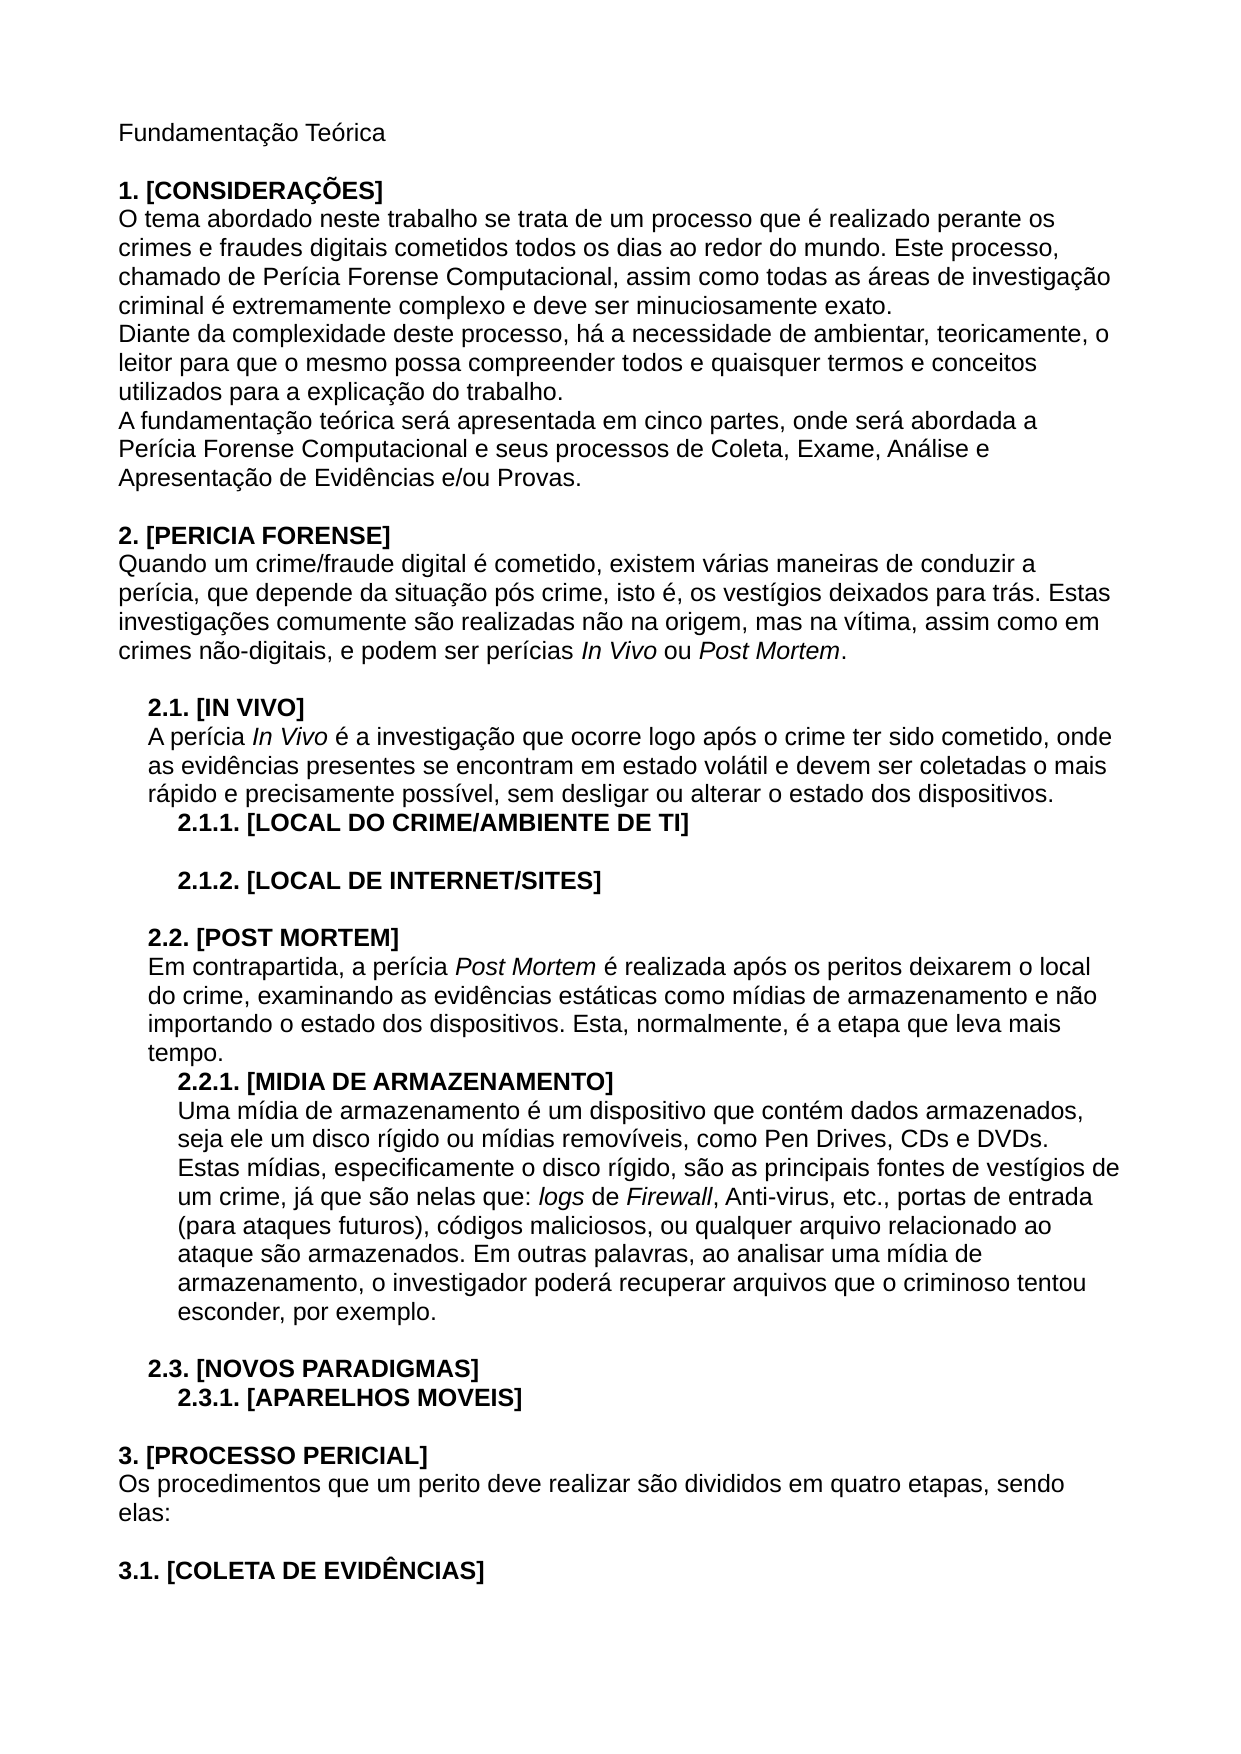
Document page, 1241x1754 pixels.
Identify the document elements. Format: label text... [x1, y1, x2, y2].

text 2.2. [POST MORTEM] [148, 923, 1122, 952]
text 2.3. [NOVOS PARADIGMAS] [148, 1354, 1122, 1383]
text 3.1. [COLETA DE EVIDÊNCIAS] [118, 1556, 1122, 1584]
text 2.1. [IN VIVO] [148, 693, 1122, 722]
text Em contrapartida, a perícia Post Mortem é realizada após os peritos deixarem o local do crime, examinando as evidências estáticas como mídias de armazenamento e não importando o estado dos dispositivos. Esta, normalmente, é a etapa que leva mais tempo. [148, 952, 1122, 1067]
text O tema abordado neste trabalho se trata de um processo que é realizado perante os crimes e fraudes digitais cometidos todos os dias ao redor do mundo. Este processo, chamado de Perícia Forense Computacional, assim como todas as áreas de investigação criminal é extremamente complexo e deve ser minuciosamente exato. [118, 204, 1122, 319]
text Diante da complexidade deste processo, há a necessidade de ambientar, teoricamente, o leitor para que o mesmo possa compreender todos e quaisquer termos e conceitos utilizados para a explicação do trabalho. [118, 319, 1122, 406]
text 2.2.1. [MIDIA DE ARMAZENAMENTO] [177, 1067, 1122, 1096]
text 2.3.1. [APARELHOS MOVEIS] [177, 1383, 1122, 1412]
text 3. [PROCESSO PERICIAL] [118, 1441, 1122, 1469]
text Os procedimentos que um perito deve realizar são divididos em quatro etapas, sendo elas: [118, 1469, 1122, 1527]
text Fundamentação Teórica [118, 118, 1122, 147]
text Quando um crime/fraude digital é cometido, existem várias maneiras de conduzir a perícia, que depende da situação pós crime, isto é, os vestígios deixados para trás. Estas investigações comumente são realizadas não na origem, mas na vítima, assim como em crimes não-digitais, e podem ser perícias In Vivo ou Post Mortem. [118, 549, 1122, 664]
text A perícia In Vivo é a investigação que ocorre logo após o crime ter sido cometido, onde as evidências presentes se encontram em estado volátil e devem ser coletadas o mais rápido e precisamente possível, sem desligar ou alterar o estado dos dispositivos. [148, 722, 1122, 808]
text Estas mídias, especificamente o disco rígido, são as principais fontes de vestígios de um crime, já que são nelas que: logs de Firewall, Anti-virus, etc., portas de entrada (para ataques futuros), códigos maliciosos, ou qualquer arquivo relacionado ao ataque são armazenados. Em outras palavras, ao analisar uma mídia de armazenamento, o investigador poderá recuperar arquivos que o criminoso tentou esconder, por exemplo. [177, 1153, 1122, 1326]
text A fundamentação teórica será apresentada em cinco partes, onde será abordada a Perícia Forense Computacional e seus processos de Coleta, Exame, Análise e Apresentação de Evidências e/ou Provas. [118, 406, 1122, 492]
text 2. [PERICIA FORENSE] [118, 521, 1122, 549]
text 2.1.2. [LOCAL DE INTERNET/SITES] [177, 866, 1122, 894]
text 2.1.1. [LOCAL DO CRIME/AMBIENTE DE TI] [177, 808, 1122, 837]
text 1. [CONSIDERAÇÕES] [118, 176, 1122, 204]
text Uma mídia de armazenamento é um dispositivo que contém dados armazenados, seja ele um disco rígido ou mídias removíveis, como Pen Drives, CDs e DVDs. [177, 1096, 1122, 1153]
